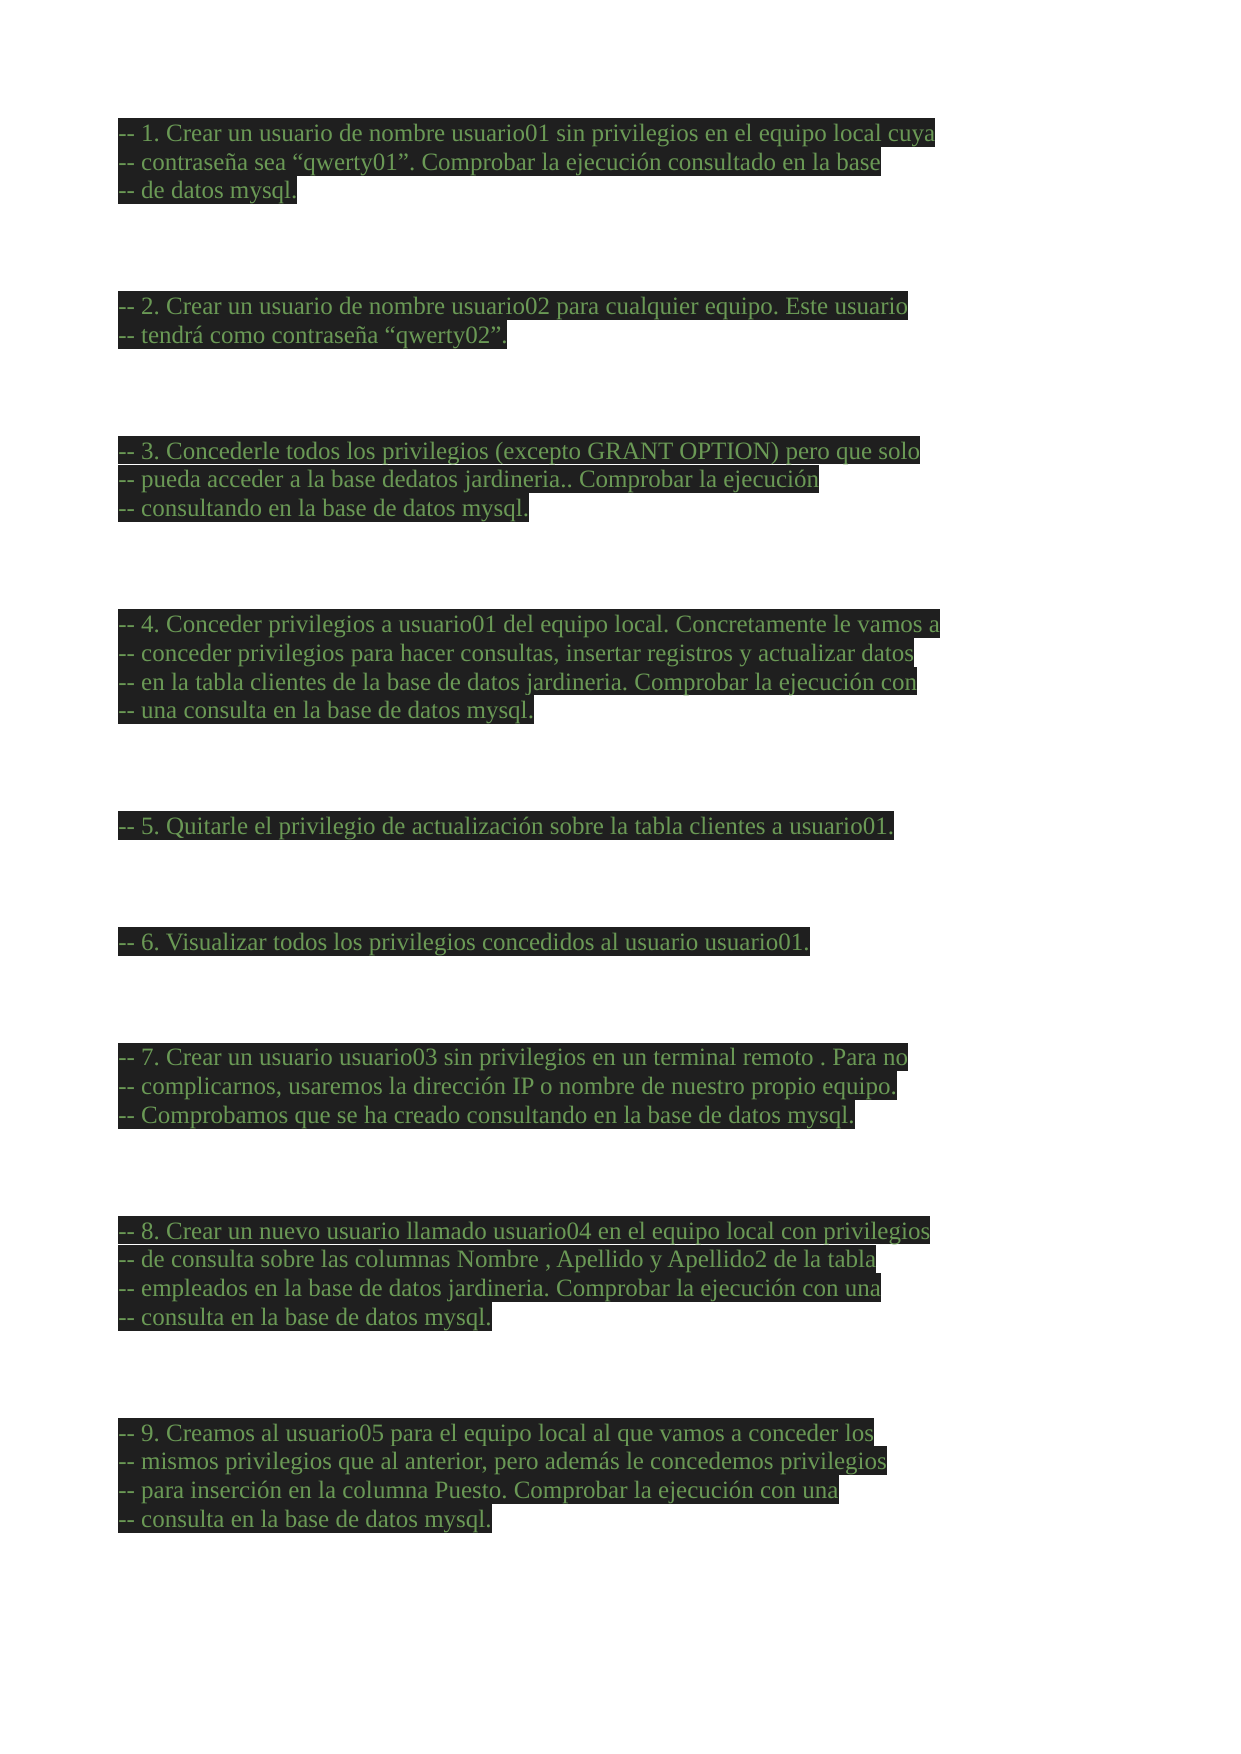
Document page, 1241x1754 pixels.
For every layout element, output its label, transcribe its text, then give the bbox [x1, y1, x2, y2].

text -- 4. Conceder privilegios a usuario01 del equipo local. Concretamente le vamos a [118, 609, 1122, 638]
text -- 6. Visualizar todos los privilegios concedidos al usuario usuario01. [118, 927, 1122, 956]
text -- consultando en la base de datos mysql. [118, 493, 1122, 522]
text -- empleados en la base de datos jardineria. Comprobar la ejecución con una [118, 1273, 1122, 1302]
text -- 5. Quitarle el privilegio de actualización sobre la tabla clientes a usuario01. [118, 811, 1122, 840]
text -- Comprobamos que se ha creado consultando en la base de datos mysql. [118, 1100, 1122, 1129]
text -- una consulta en la base de datos mysql. [118, 695, 1122, 724]
text -- en la tabla clientes de la base de datos jardineria. Comprobar la ejecución con [118, 667, 1122, 695]
text -- 7. Crear un usuario usuario03 sin privilegios en un terminal remoto . Para no [118, 1042, 1122, 1071]
text -- consulta en la base de datos mysql. [118, 1302, 1122, 1331]
text -- consulta en la base de datos mysql. [118, 1504, 1122, 1533]
text -- 1. Crear un usuario de nombre usuario01 sin privilegios en el equipo local cuya [118, 118, 1122, 147]
text -- contraseña sea “qwerty01”. Comprobar la ejecución consultado en la base [118, 147, 1122, 176]
text -- 2. Crear un usuario de nombre usuario02 para cualquier equipo. Este usuario [118, 291, 1122, 320]
text -- mismos privilegios que al anterior, pero además le concedemos privilegios [118, 1446, 1122, 1475]
text -- pueda acceder a la base dedatos jardineria.. Comprobar la ejecución [118, 464, 1122, 493]
text -- conceder privilegios para hacer consultas, insertar registros y actualizar datos [118, 638, 1122, 667]
text -- para inserción en la columna Puesto. Comprobar la ejecución con una [118, 1475, 1122, 1504]
text -- complicarnos, usaremos la dirección IP o nombre de nuestro propio equipo. [118, 1071, 1122, 1100]
text -- de consulta sobre las columnas Nombre , Apellido y Apellido2 de la tabla [118, 1244, 1122, 1273]
text -- de datos mysql. [118, 176, 1122, 204]
text -- 9. Creamos al usuario05 para el equipo local al que vamos a conceder los [118, 1418, 1122, 1446]
text -- tendrá como contraseña “qwerty02”. [118, 320, 1122, 349]
text -- 3. Concederle todos los privilegios (excepto GRANT OPTION) pero que solo [118, 436, 1122, 464]
text -- 8. Crear un nuevo usuario llamado usuario04 en el equipo local con privilegios [118, 1216, 1122, 1244]
